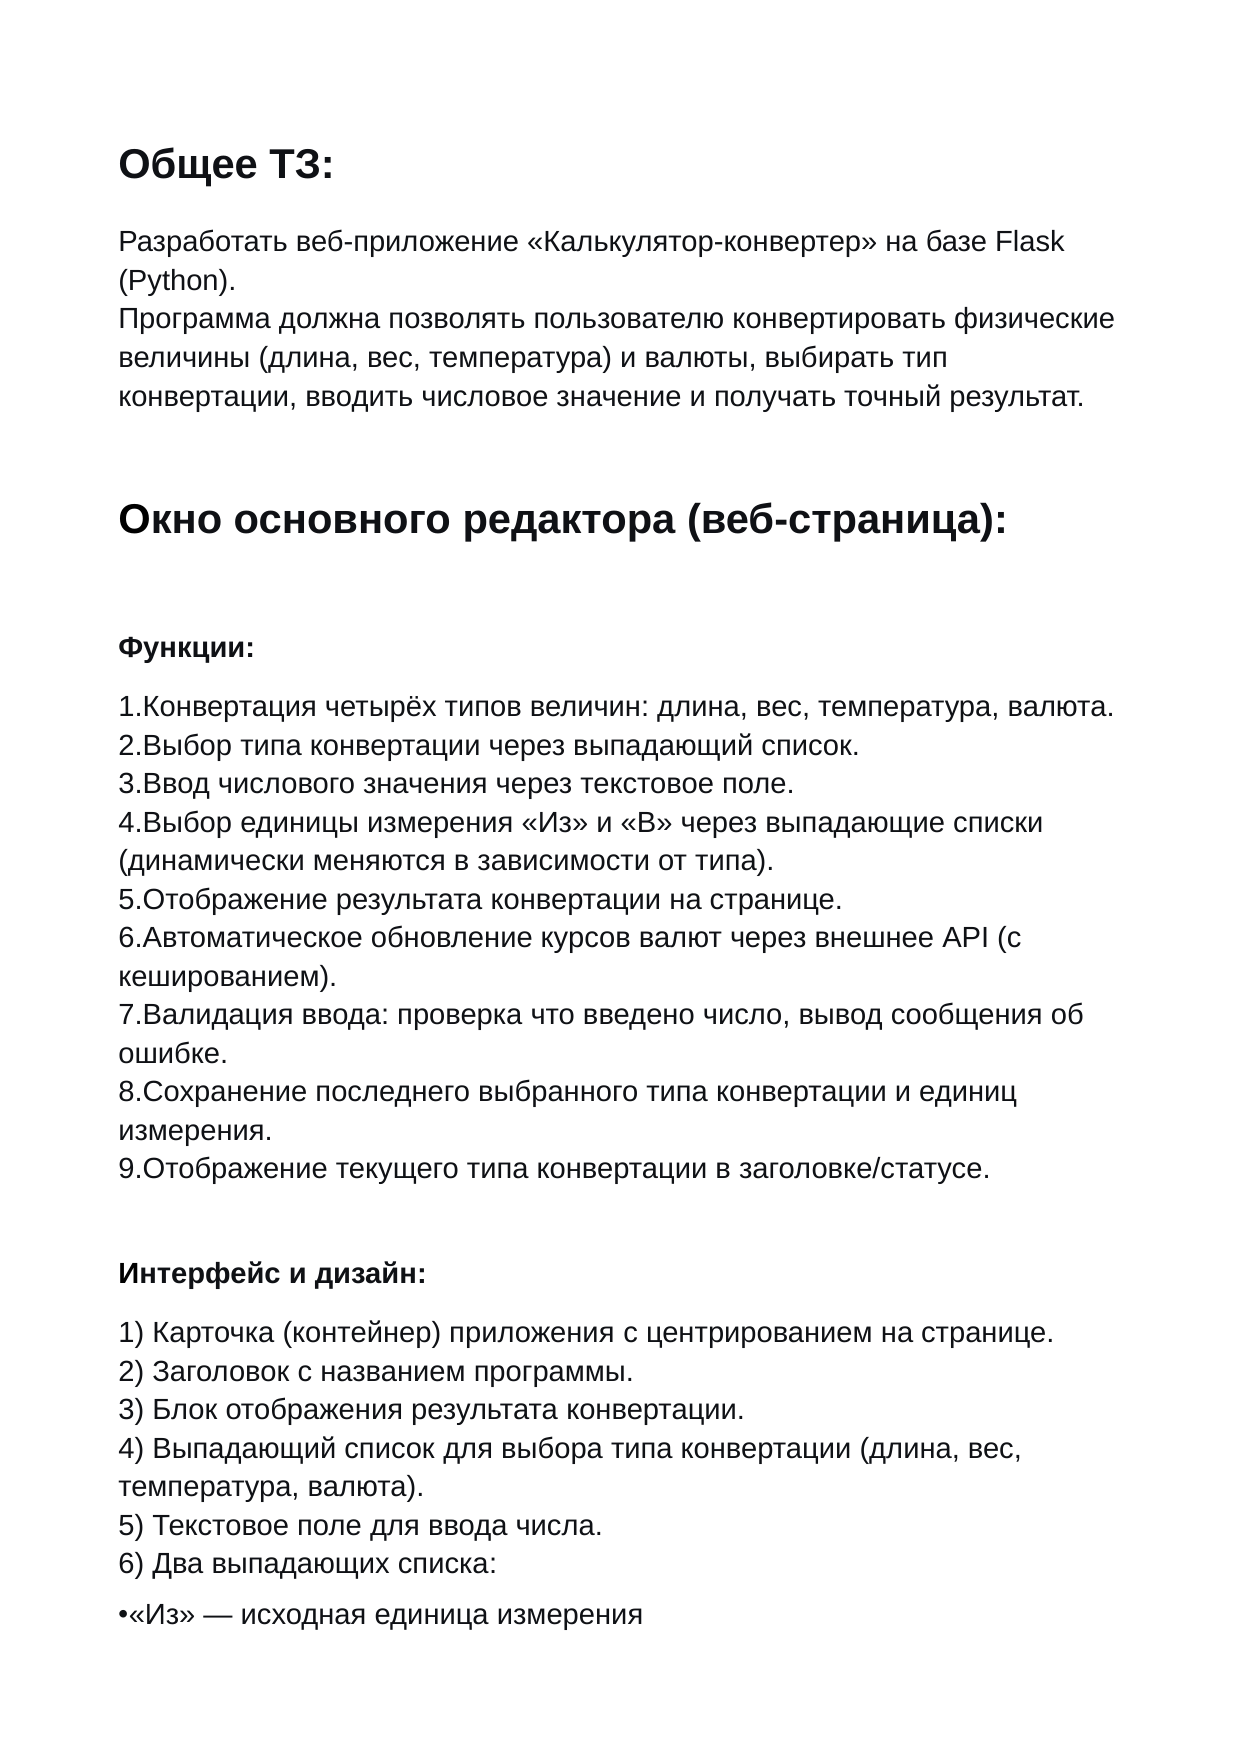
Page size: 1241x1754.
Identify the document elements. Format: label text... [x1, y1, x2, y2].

subtitle Общее ТЗ: [118, 139, 1122, 187]
subtitle Функции: [118, 617, 1122, 664]
list 1) Карточка (контейнер) приложения с центрированием на странице. [118, 1315, 1122, 1348]
list Выбор типа конвертации через выпадающий список. [118, 727, 1122, 761]
list 6) Два выпадающих списка: [118, 1546, 1122, 1580]
list Конвертация четырёх типов величин: длина, вес, температура, валюта. [118, 689, 1122, 722]
list Ввод числового значения через текстовое поле. [118, 766, 1122, 799]
list 4) Выпадающий список для выбора типа конвертации (длина, вес, температура, валюта). [118, 1431, 1122, 1503]
list Автоматическое обновление курсов валют через внешнее API (с кешированием). [118, 920, 1122, 992]
list Отображение результата конвертации на странице. [118, 882, 1122, 915]
list 2) Заголовок с названием программы. [118, 1353, 1122, 1387]
list Выбор единицы измерения «Из» и «В» через выпадающие списки (динамически меняются в зависимости от типа). [118, 804, 1122, 877]
list Сохранение последнего выбранного типа конвертации и единиц измерения. [118, 1074, 1122, 1146]
list Отображение текущего типа конвертации в заголовке/статусе. [118, 1151, 1122, 1185]
list «Из» — исходная единица измерения [118, 1597, 1122, 1631]
text Разработать веб-приложение «Калькулятор-конвертер» на базе Flask (Python). Программа должна позволять пользователю конвертировать физические величины (длина, вес, температура) и валюты, выбирать тип конвертации, вводить числовое значение и получать точный результат. [118, 224, 1122, 412]
subtitle Окно основного редактора (веб-страница): [118, 492, 1122, 542]
list 3) Блок отображения результата конвертации. [118, 1392, 1122, 1426]
list Валидация ввода: проверка что введено число, вывод сообщения об ошибке. [118, 997, 1122, 1069]
list 5) Текстовое поле для ввода числа. [118, 1508, 1122, 1541]
subtitle Интерфейс и дизайн: [118, 1240, 1122, 1290]
